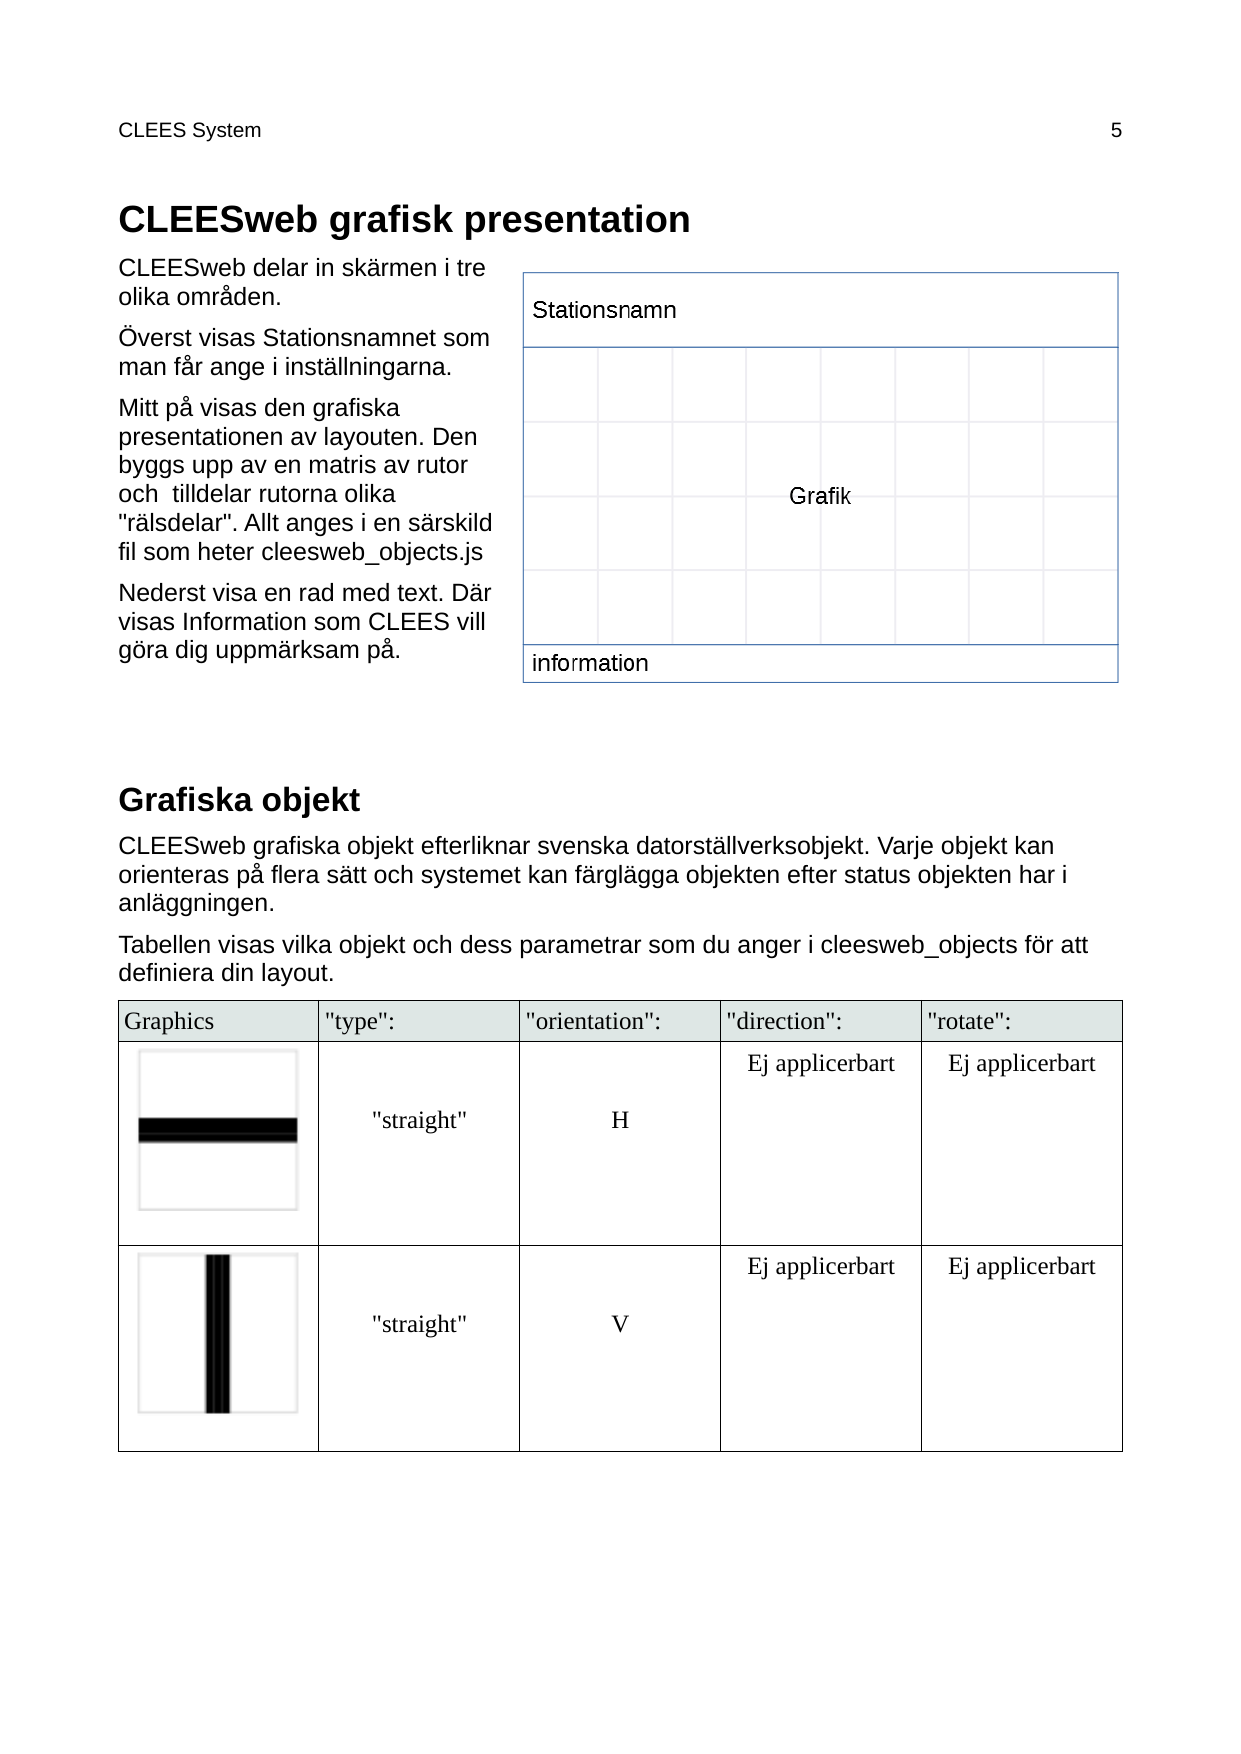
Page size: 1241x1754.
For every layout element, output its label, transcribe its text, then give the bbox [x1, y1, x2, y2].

table_cell [119, 1042, 318, 1245]
text Tabellen visas vilka objekt och dess parametrar som du anger i cleesweb_objects för att definiera din layout. [118, 930, 1122, 987]
text Mitt på visas den grafiska presentationen av layouten. Den byggs upp av en matris av rutor och tilldelar rutorna olika "rälsdelar". Allt anges i en särskild fil som heter cleesweb_objects.js [118, 393, 519, 565]
picture [136, 1251, 301, 1416]
table_header "rotate": [922, 1001, 1122, 1041]
text Nederst visa en rad med text. Där visas Information som CLEES vill göra dig uppmärksam på. [118, 578, 519, 664]
table_cell Ej applicerbart [721, 1246, 921, 1451]
table_cell "straight" [319, 1246, 519, 1451]
table_cell H [520, 1042, 720, 1245]
text CLEESweb delar in skärmen i tre olika områden. [118, 253, 1122, 310]
picture [519, 265, 1122, 686]
text CLEESweb grafiska objekt efterliknar svenska datorställverksobjekt. Varje objekt kan orienteras på flera sätt och systemet kan färglägga objekten efter status objekten har i anläggningen. [118, 831, 1122, 917]
table_header "direction": [721, 1001, 921, 1041]
text Överst visas Stationsnamnet som man får ange i inställningarna. [118, 323, 519, 380]
table_cell Ej applicerbart [721, 1042, 921, 1245]
subtitle Grafiska objekt [118, 780, 1122, 818]
table_header "orientation": [520, 1001, 720, 1041]
table_cell Ej applicerbart [922, 1246, 1122, 1451]
table_cell [119, 1246, 318, 1451]
table_header Graphics [119, 1001, 318, 1041]
subtitle CLEESweb grafisk presentation [118, 197, 1122, 240]
table_cell V [520, 1246, 720, 1451]
picture [135, 1047, 302, 1211]
table_cell Ej applicerbart [922, 1042, 1122, 1245]
table_header "type": [319, 1001, 519, 1041]
table_cell "straight" [319, 1042, 519, 1245]
